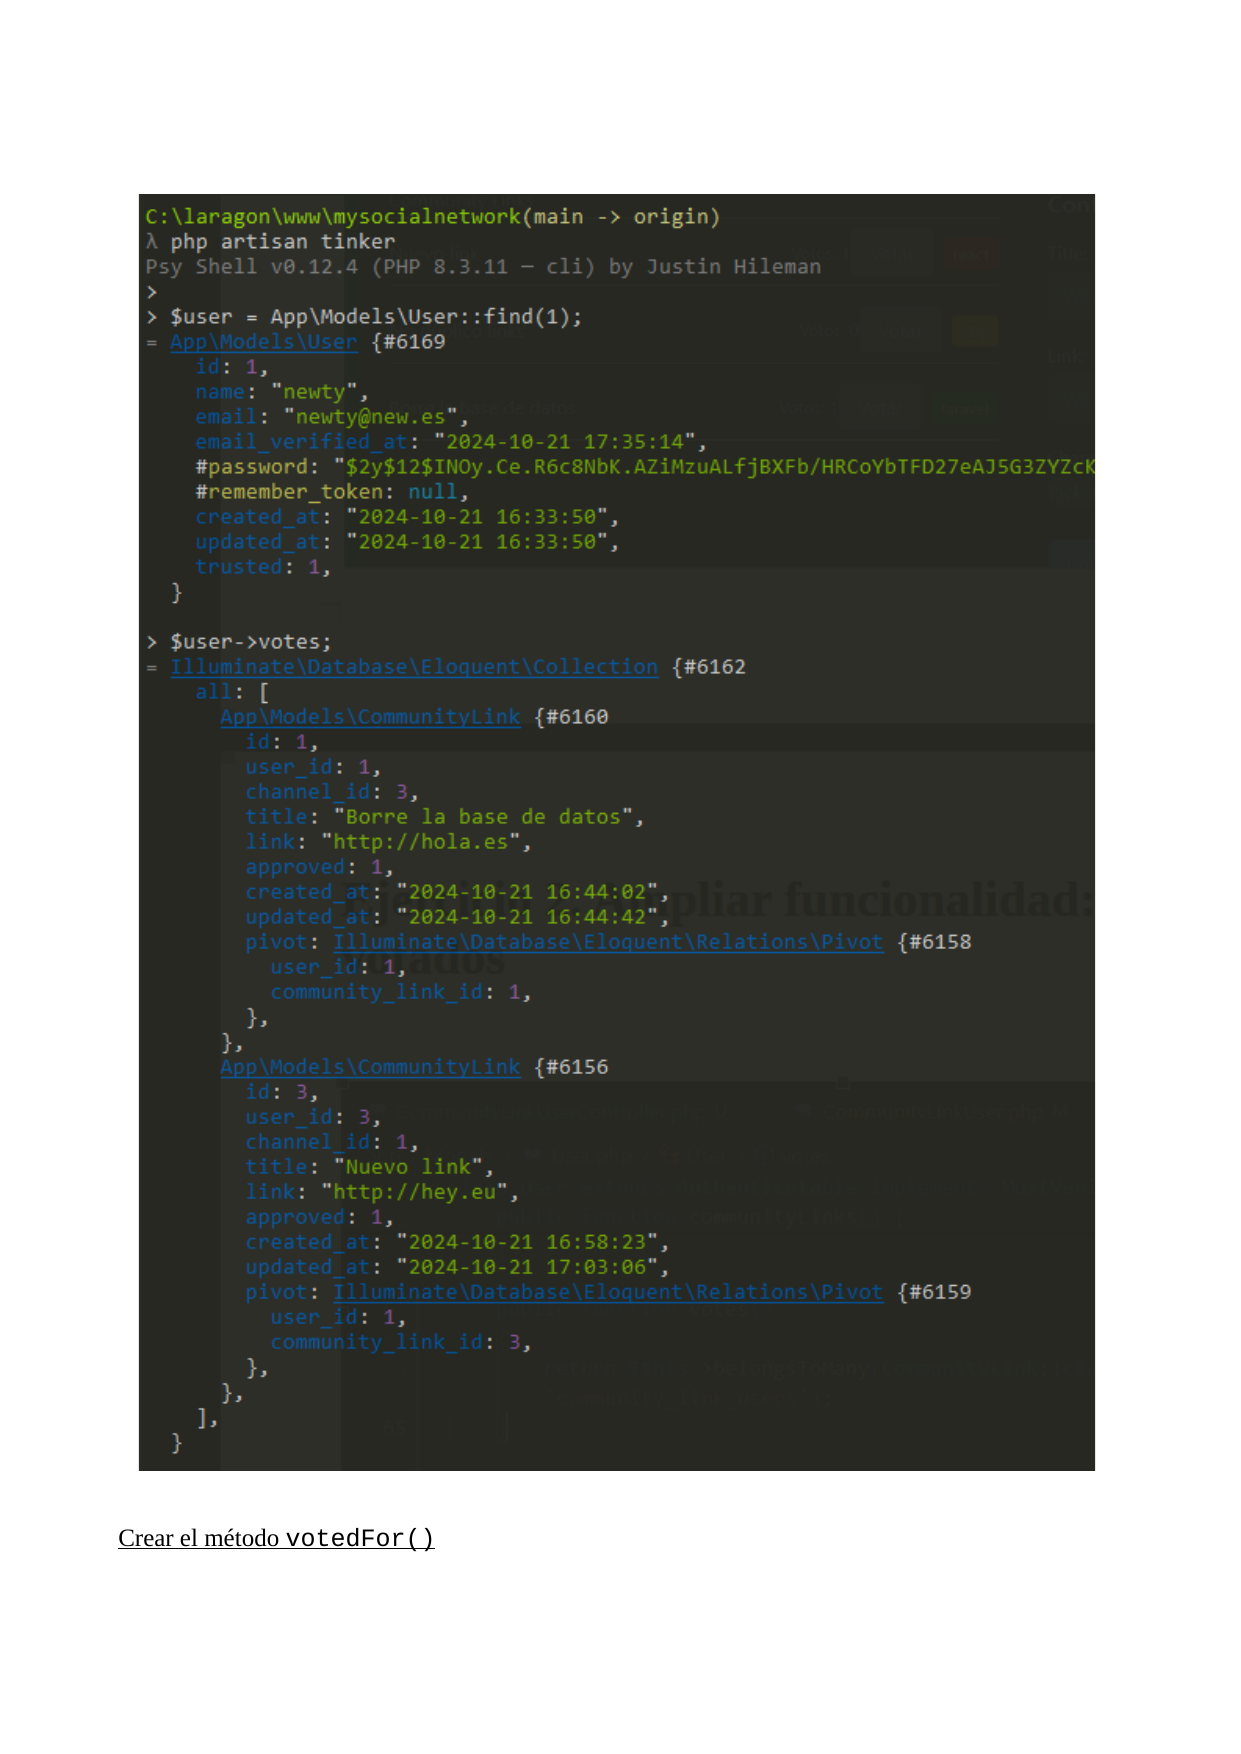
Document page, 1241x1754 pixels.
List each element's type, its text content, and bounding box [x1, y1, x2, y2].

text Crear el método votedFor() [118, 1523, 1122, 1554]
picture [138, 194, 1096, 1471]
